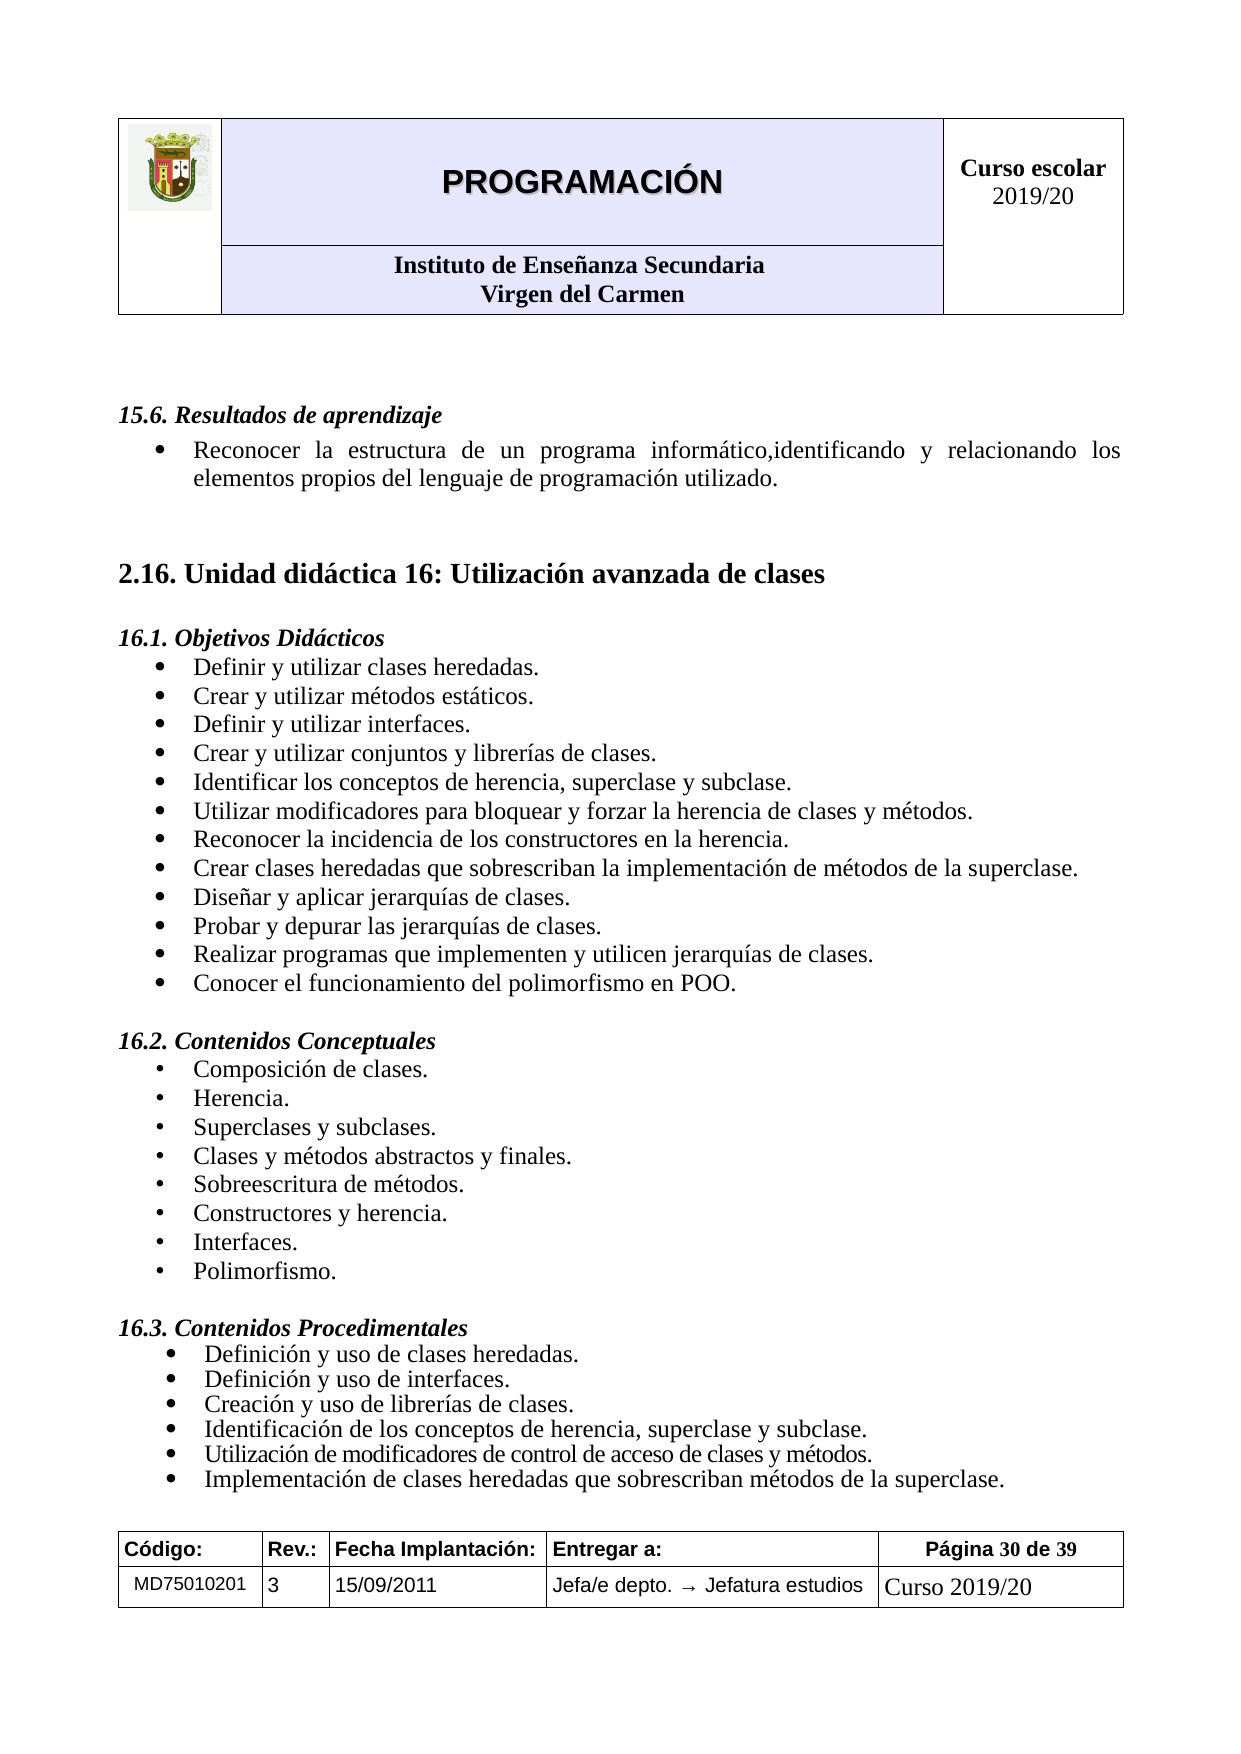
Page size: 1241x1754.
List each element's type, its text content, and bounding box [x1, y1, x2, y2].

list Sobreescritura de métodos. [156, 1169, 1122, 1198]
subtitle Objetivos Didácticos [118, 623, 1122, 652]
subtitle Contenidos Conceptuales [118, 1026, 1122, 1054]
subtitle Contenidos Procedimentales [118, 1313, 1122, 1342]
list Constructores y herencia. [156, 1198, 1122, 1227]
list Clases y métodos abstractos y finales. [156, 1141, 1122, 1169]
subtitle Resultados de aprendizaje [118, 400, 1122, 429]
list Definición y uso de clases heredadas. [167, 1342, 1122, 1367]
list Crear clases heredadas que sobrescriban la implementación de métodos de la superclase. [156, 853, 1122, 882]
list Herencia. [156, 1083, 1122, 1112]
picture [127, 124, 213, 211]
list Polimorfismo. [156, 1256, 1122, 1284]
list Realizar programas que implementen y utilicen jerarquías de clases. [156, 939, 1122, 968]
list Diseñar y aplicar jerarquías de clases. [156, 882, 1122, 911]
list Superclases y subclases. [156, 1112, 1122, 1141]
list Crear y utilizar conjuntos y librerías de clases. [156, 738, 1122, 767]
list Composición de clases. [156, 1054, 1122, 1083]
list Interfaces. [156, 1227, 1122, 1256]
list Creación y uso de librerías de clases. [167, 1392, 1122, 1417]
list Implementación de clases heredadas que sobrescriban métodos de la superclase. [167, 1467, 1122, 1492]
list Identificar los conceptos de herencia, superclase y subclase. [156, 767, 1122, 796]
list Definir y utilizar interfaces. [156, 709, 1122, 738]
list Utilización de modificadores de control de acceso de clases y métodos. [167, 1442, 1122, 1467]
list Conocer el funcionamiento del polimorfismo en POO. [156, 968, 1122, 997]
list Utilizar modificadores para bloquear y forzar la herencia de clases y métodos. [156, 796, 1122, 824]
list Probar y depurar las jerarquías de clases. [156, 911, 1122, 939]
list Crear y utilizar métodos estáticos. [156, 681, 1122, 709]
list Definir y utilizar clases heredadas. [156, 652, 1122, 681]
list Definición y uso de interfaces. [167, 1367, 1122, 1392]
list Reconocer la incidencia de los constructores en la herencia. [156, 824, 1122, 853]
list Identificación de los conceptos de herencia, superclase y subclase. [167, 1417, 1122, 1442]
list Reconocer la estructura de un programa informático,identificando y relacionando los elementos propios del lenguaje de programación utilizado. [156, 435, 1122, 492]
subtitle Unidad didáctica 16: Utilización avanzada de clases [118, 556, 1122, 590]
